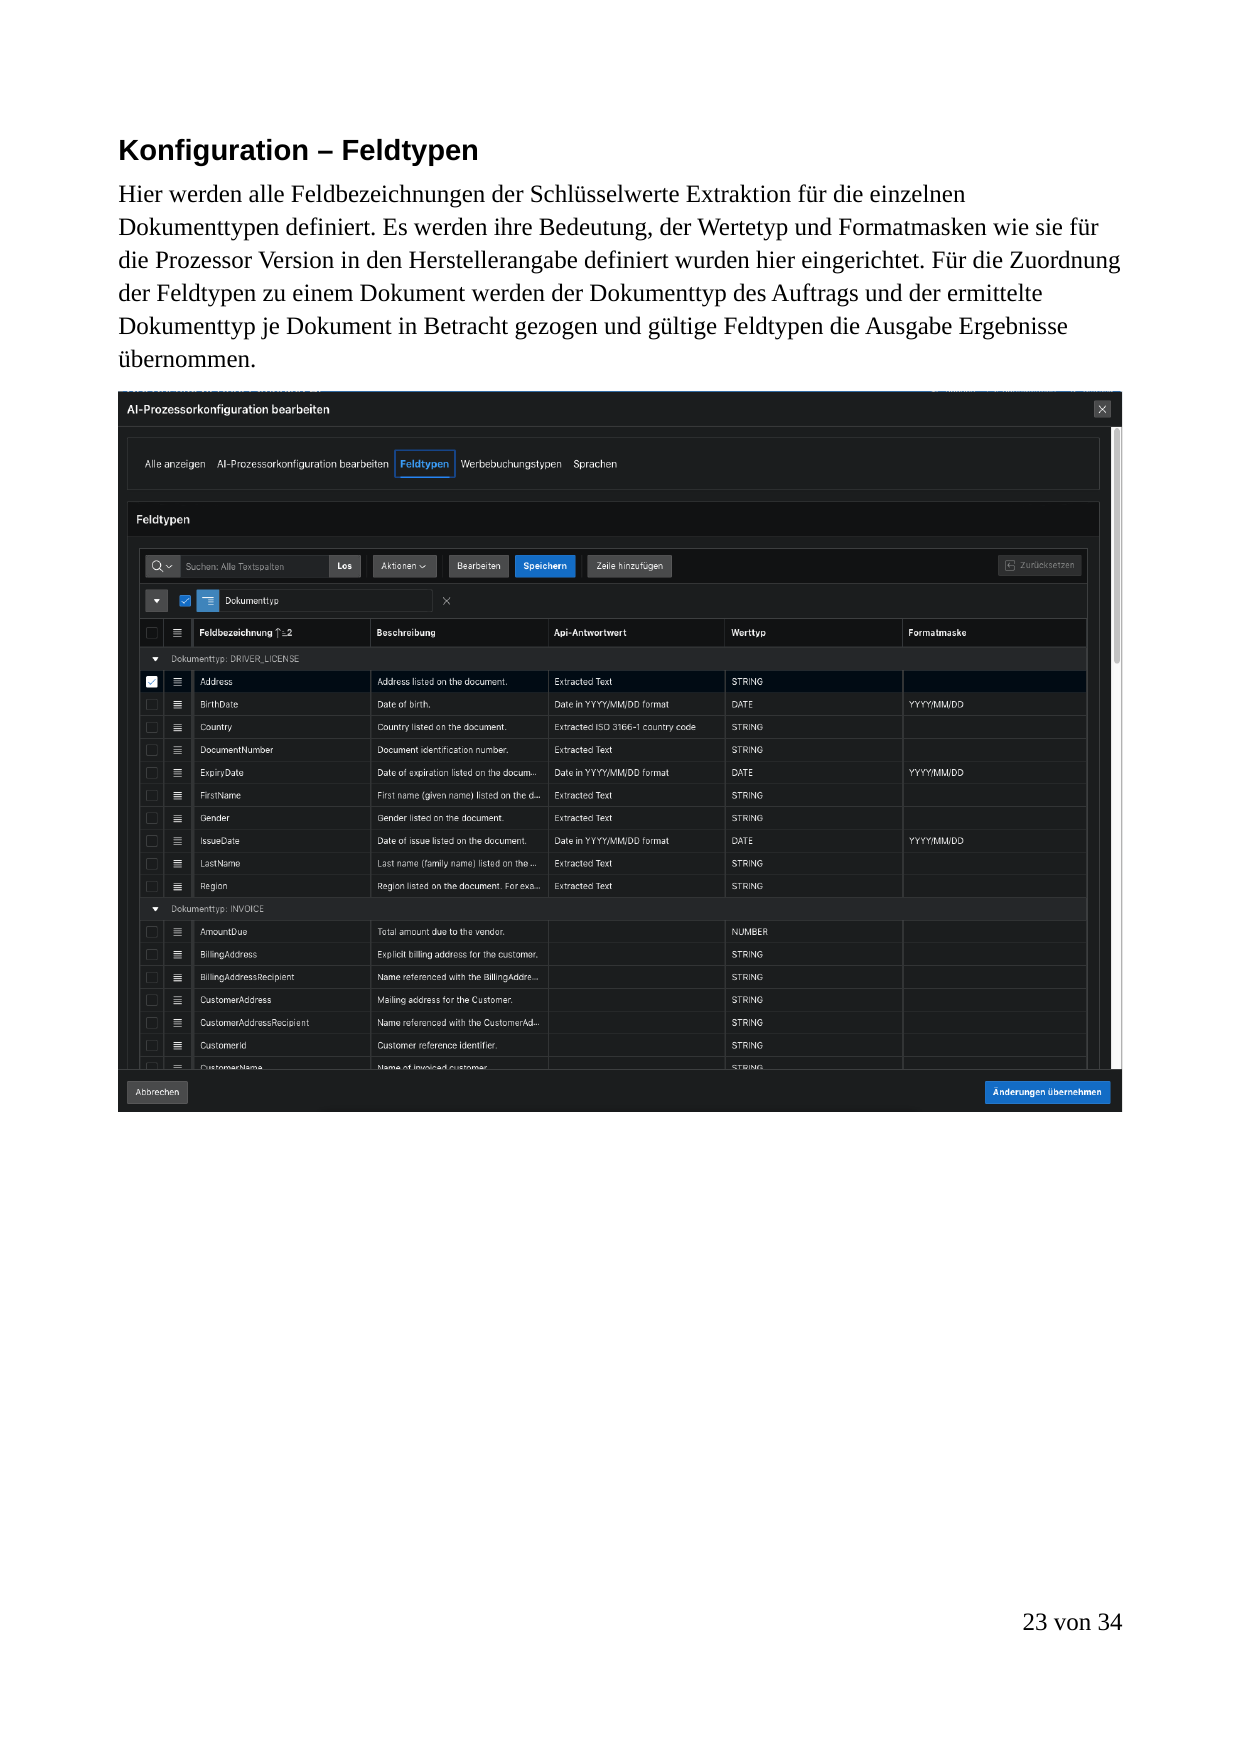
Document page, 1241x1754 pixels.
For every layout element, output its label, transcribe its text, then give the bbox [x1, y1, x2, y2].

text Hier werden alle Feldbezeichnungen der Schlüsselwerte Extraktion für die einzelnen Dokumenttypen definiert. Es werden ihre Bedeutung, der Wertetyp und Formatmasken wie sie für die Prozessor Version in den Herstellerangabe definiert wurden hier eingerichtet. Für die Zuordnung der Feldtypen zu einem Dokument werden der Dokumenttyp des Auftrags und der ermittelte Dokumenttyp je Dokument in Betracht gezogen und gültige Feldtypen die Ausgabe Ergebnisse übernommen. [118, 179, 1122, 373]
subtitle Konfiguration – Feldtypen [118, 133, 1122, 166]
picture [118, 391, 1123, 1112]
